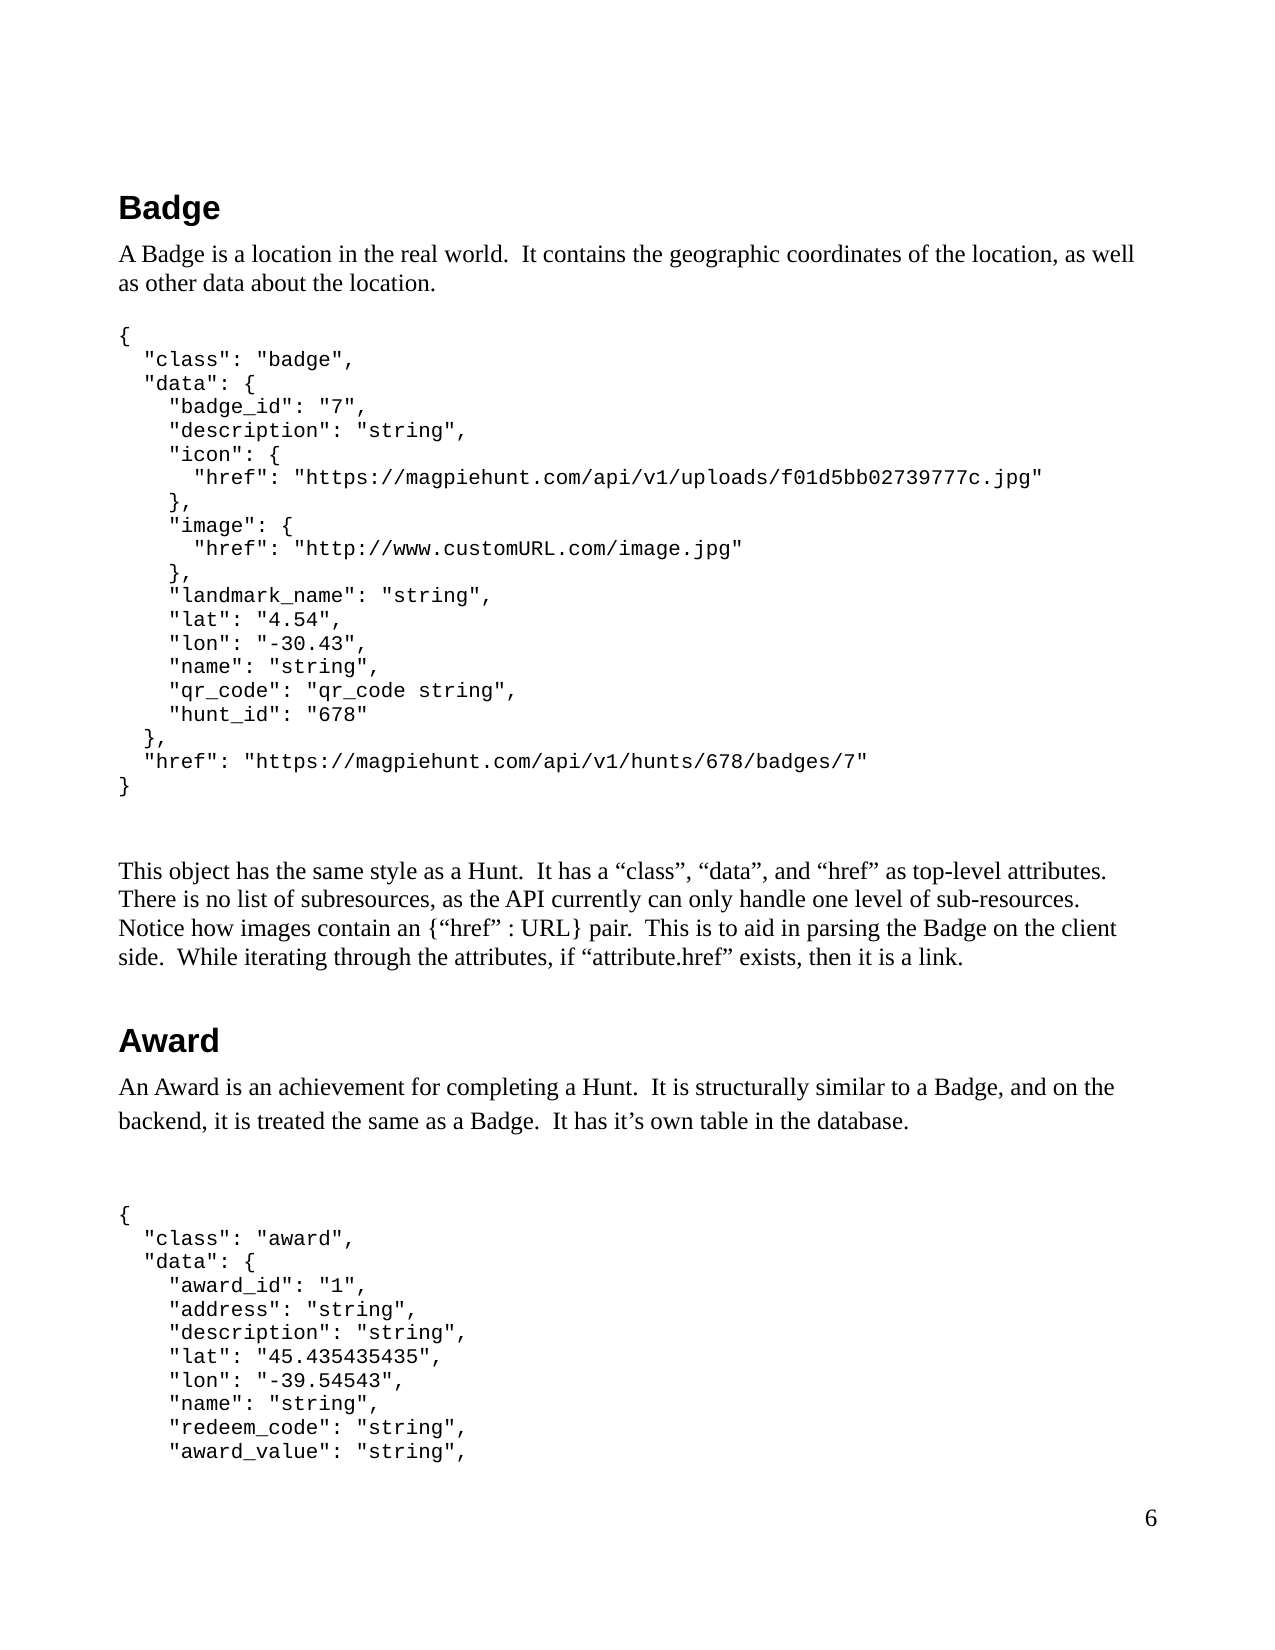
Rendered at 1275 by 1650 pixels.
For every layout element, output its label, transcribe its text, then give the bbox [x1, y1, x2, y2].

text "qr_code": "qr_code string", [118, 680, 1157, 704]
text { [118, 325, 1157, 349]
text "lat": "45.435435435", [118, 1346, 1157, 1370]
text }, [118, 727, 1157, 751]
text "description": "string", [118, 1322, 1157, 1346]
text "data": { [118, 1251, 1157, 1275]
text "image": { [118, 514, 1157, 538]
text }, [118, 562, 1157, 586]
text "award_value": "string", [118, 1441, 1157, 1464]
text } [118, 775, 1157, 798]
text "data": { [118, 373, 1157, 396]
text "badge_id": "7", [118, 396, 1157, 420]
text "redeem_code": "string", [118, 1417, 1157, 1441]
text This object has the same style as a Hunt. It has a “class”, “data”, and “href” as top-level attributes. There is no list of subresources, as the API currently can only handle one level of sub-resources. Notice how images contain an {“href” : URL} pair. This is to aid in parsing the Badge on the client side. While iterating through the attributes, if “attribute.href” exists, then it is a link. [118, 856, 1157, 971]
text "class": "award", [118, 1228, 1157, 1251]
text "class": "badge", [118, 349, 1157, 373]
subtitle Badge [118, 188, 1157, 227]
text A Badge is a location in the real world. It contains the geographic coordinates of the location, as well as other data about the location. [118, 239, 1157, 297]
text { [118, 1204, 1157, 1228]
text "href": "http://www.customURL.com/image.jpg" [118, 538, 1157, 562]
text "description": "string", [118, 420, 1157, 444]
text "lon": "-30.43", [118, 633, 1157, 656]
text "href": "https://magpiehunt.com/api/v1/hunts/678/badges/7" [118, 751, 1157, 775]
text "icon": { [118, 444, 1157, 467]
text "lat": "4.54", [118, 609, 1157, 633]
text "hunt_id": "678" [118, 704, 1157, 727]
subtitle Award [118, 1020, 1157, 1059]
text "href": "https://magpiehunt.com/api/v1/uploads/f01d5bb02739777c.jpg" [118, 467, 1157, 491]
text An Award is an achievement for completing a Hunt. It is structurally similar to a Badge, and on the backend, it is treated the same as a Badge. It has it’s own table in the database. [118, 1072, 1157, 1135]
text }, [118, 491, 1157, 514]
text "award_id": "1", [118, 1275, 1157, 1299]
text "lon": "-39.54543", [118, 1370, 1157, 1393]
text "landmark_name": "string", [118, 586, 1157, 609]
text "address": "string", [118, 1299, 1157, 1322]
text "name": "string", [118, 1393, 1157, 1417]
text "name": "string", [118, 656, 1157, 680]
